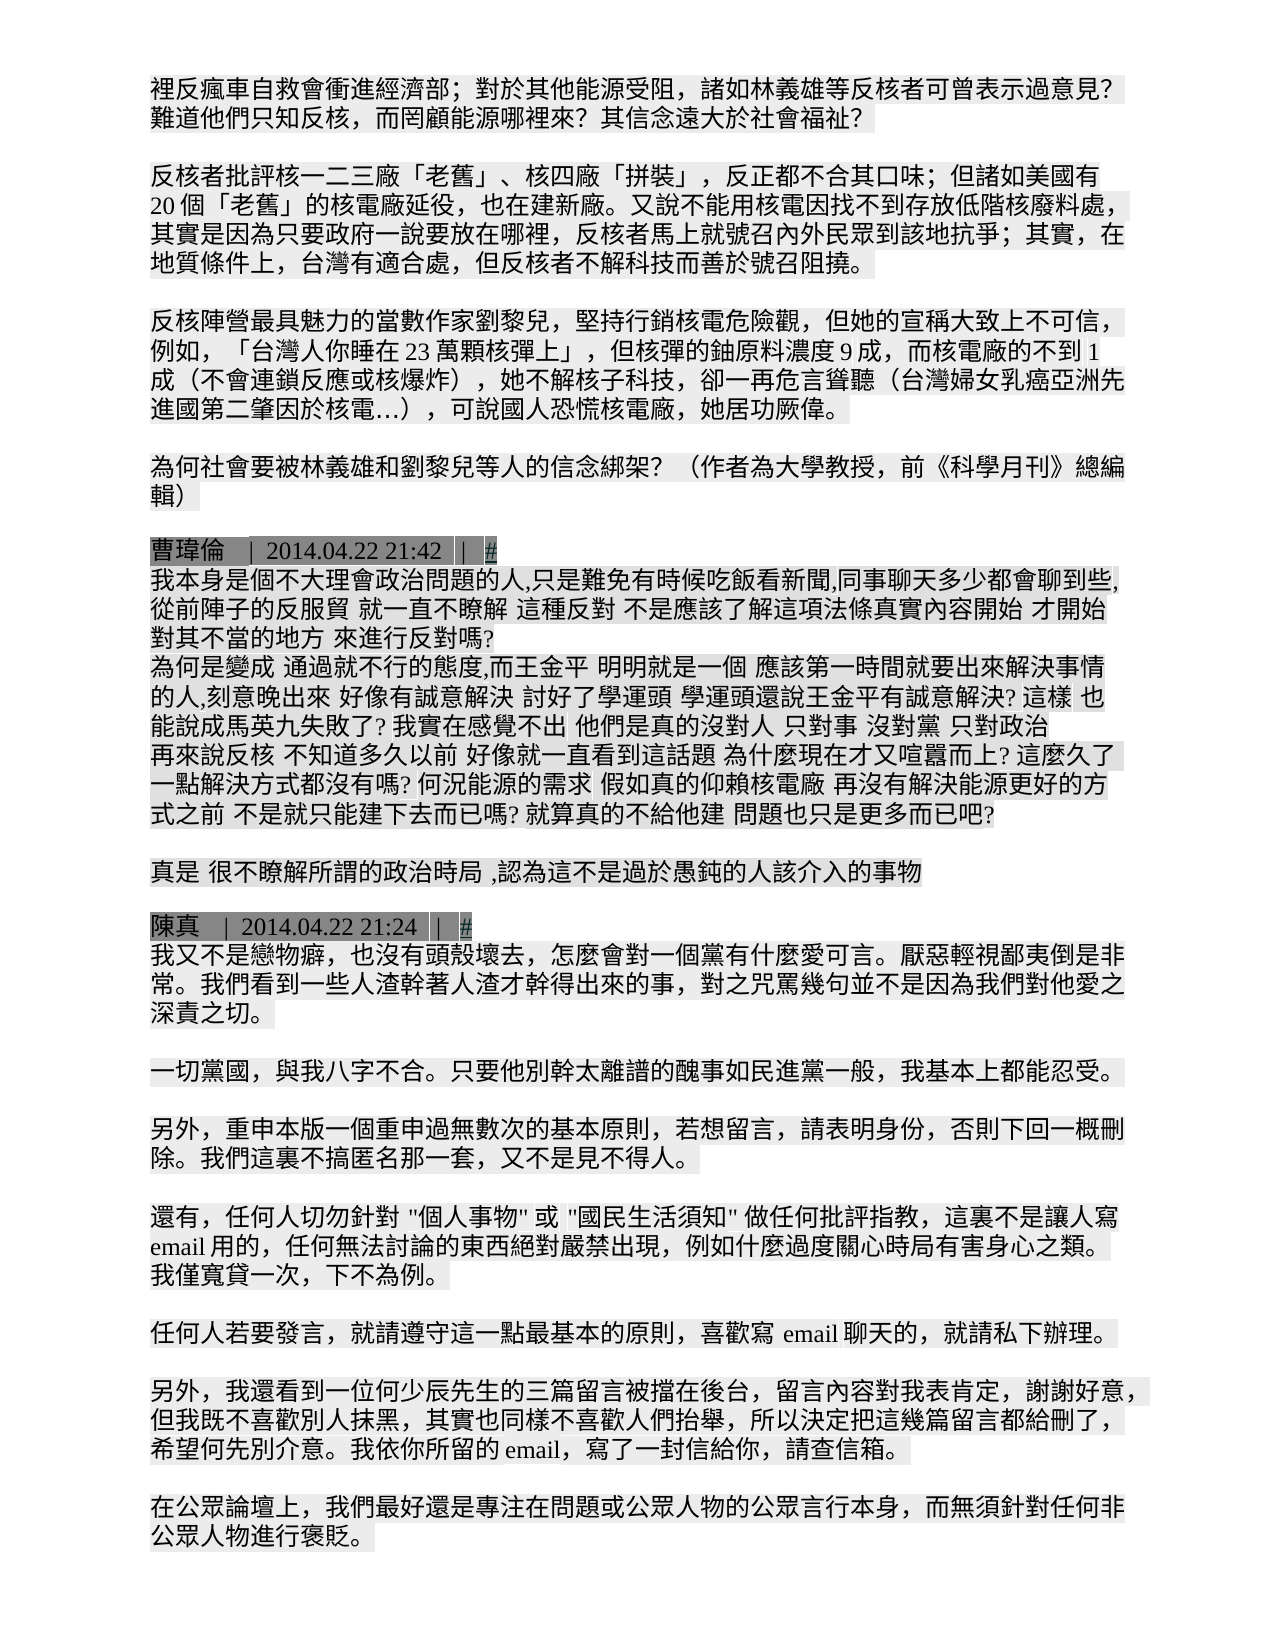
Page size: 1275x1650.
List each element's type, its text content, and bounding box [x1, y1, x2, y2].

text 我又不是戀物癖，也沒有頭殼壞去，怎麼會對一個黨有什麼愛可言。厭惡輕視鄙夷倒是非常。我們看到一些人渣幹著人渣才幹得出來的事，對之咒罵幾句並不是因為我們對他愛之深責之切。 一切黨國，與我八字不合。只要他別幹太離譜的醜事如民進黨一般，我基本上都能忍受。 另外，重申本版一個重申過無數次的基本原則，若想留言，請表明身份，否則下回一概刪除。我們這裏不搞匿名那一套，又不是見不得人。 還有，任何人切勿針對 "個人事物" 或 "國民生活須知" 做任何批評指教，這裏不是讓人寫email用的，任何無法討論的東西絕對嚴禁出現，例如什麼過度關心時局有害身心之類。我僅寬貸一次，下不為例。 任何人若要發言，就請遵守這一點最基本的原則，喜歡寫 email聊天的，就請私下辦理。 另外，我還看到一位何少辰先生的三篇留言被擋在後台，留言內容對我表肯定，謝謝好意，但我既不喜歡別人抹黑，其實也同樣不喜歡人們抬舉，所以決定把這幾篇留言都給刪了，希望何先別介意。我依你所留的email，寫了一封信給你，請查信箱。 在公眾論壇上，我們最好還是專注在問題或公眾人物的公眾言行本身，而無須針對任何非公眾人物進行褒貶。 [150, 941, 1125, 1552]
text 我本身是個不大理會政治問題的人,只是難免有時候吃飯看新聞,同事聊天多少都會聊到些,從前陣子的反服貿 就一直不瞭解 這種反對 不是應該了解這項法條真實內容開始 才開始對其不當的地方 來進行反對嗎? 為何是變成 通過就不行的態度,而王金平 明明就是一個 應該第一時間就要出來解決事情的人,刻意晚出來 好像有誠意解決 討好了學運頭 學運頭還說王金平有誠意解決? 這樣 也能說成馬英九失敗了? 我實在感覺不出 他們是真的沒對人 只對事 沒對黨 只對政治 再來說反核 不知道多久以前 好像就一直看到這話題 為什麼現在才又喧囂而上? 這麼久了 一點解決方式都沒有嗎? 何況能源的需求 假如真的仰賴核電廠 再沒有解決能源更好的方式之前 不是就只能建下去而已嗎? 就算真的不給他建 問題也只是更多而已吧? 真是 很不瞭解所謂的政治時局 ,認為這不是過於愚鈍的人該介入的事物 [150, 566, 1125, 887]
text 陳真 | 2014.04.22 21:24 | # [150, 912, 1125, 941]
text 時論─若擁核者也以死要脅政府 2014年04月22日 中國時報 日昨貴報刊出社論〈江宜樺、林義雄，請放下我執〉。貴報善意關心民進黨前主席林義雄，將以無限期禁食方式「威脅」停建核四，這當然是嚴重事宜。然而，他的專長訓練在法律與公共行政，他多了解核電？他曾分析各式發電利弊與提出專家認同的能源政策？為何國策要照他的意思做？若有擁核者也以死亡要脅政府，則國家陷入「父子騎驢」困境，甚或內亂吧？ 反核是民進黨的神主牌，但反對的根據是什麼？2000年，民進黨執政而再評估核四，會議委員之一為台北縣長蘇貞昌，多次會議缺席大半，但是最後結論時，蘇貞昌說反對到底（一路走來，始終如一）；既然如此，何必再評估？ 相對地，科學「謝絕教條、內建質疑」而奮進，若異議者能證明自己才正確，則大家改而接納；這是今日科學成就輝煌主因。 林義雄20多年來堅持反核，但諸如最近聯合國跨政府間氣候變遷小組（IPCC）第五份報告所示，需改變發電方式以減緩地球暖化，而首度肯定核電為「成熟的低碳能源、較佳的減碳選擇」，他會與時俱進，或「冥頑不靈」？ 每年全球火力發電廠殺死人數以萬計，但美式核電廠啟用以來60年沒殺死過1人；輻射劑量1年規範1毫西弗約等同20公克酒精或40杯咖啡；但反核者卻只怕核電輻射，並堅持別人也和他們一樣反核。 日昨，全國廢核行動平台發起萬人包圍總統府，且不達目的不離開。我國已臨「黃鐘毀棄、瓦釜雷鳴」地步？ 即連林義雄的黨內同志也未必同意他，例如，2003年，他要求陳水扁在2004年總統大選前舉辦核四公投，結果認為游錫堃院長逃避其問而「答非所問」。2005年，他說曾擔任總統等人都不適合擔任黨主席，林濁水批評他「既沒有討論，也沒有說明理由，也不必共識，大家聽我的」。 當然，林義雄值得尊敬，但好人或好動機而誤事的例子不勝枚舉。民進黨員敢不理他（前黨主席），為何今天國家要在非其專業的核電領域都聽他的？ 個人信念大於社會福祉？ 國內流行抗爭，花蓮與台中等地的水力或火力發電廠即遭遇建廠抗爭，最近的則有苗栗苑裡反瘋車自救會衝進經濟部；對於其他能源受阻，諸如林義雄等反核者可曾表示過意見？難道他們只知反核，而罔顧能源哪裡來？其信念遠大於社會福祉？ 反核者批評核一二三廠「老舊」、核四廠「拼裝」，反正都不合其口味；但諸如美國有20個「老舊」的核電廠延役，也在建新廠。又說不能用核電因找不到存放低階核廢料處，其實是因為只要政府一說要放在哪裡，反核者馬上就號召內外民眾到該地抗爭；其實，在地質條件上，台灣有適合處，但反核者不解科技而善於號召阻撓。 反核陣營最具魅力的當數作家劉黎兒，堅持行銷核電危險觀，但她的宣稱大致上不可信，例如，「台灣人你睡在23萬顆核彈上」，但核彈的鈾原料濃度9成，而核電廠的不到1成（不會連鎖反應或核爆炸），她不解核子科技，卻一再危言聳聽（台灣婦女乳癌亞洲先進國第二肇因於核電…），可說國人恐慌核電廠，她居功厥偉。 為何社會要被林義雄和劉黎兒等人的信念綁架？（作者為大學教授，前《科學月刊》總編輯） [150, 75, 1125, 511]
text 曹瑋倫 | 2014.04.22 21:42 | # [150, 536, 1125, 566]
